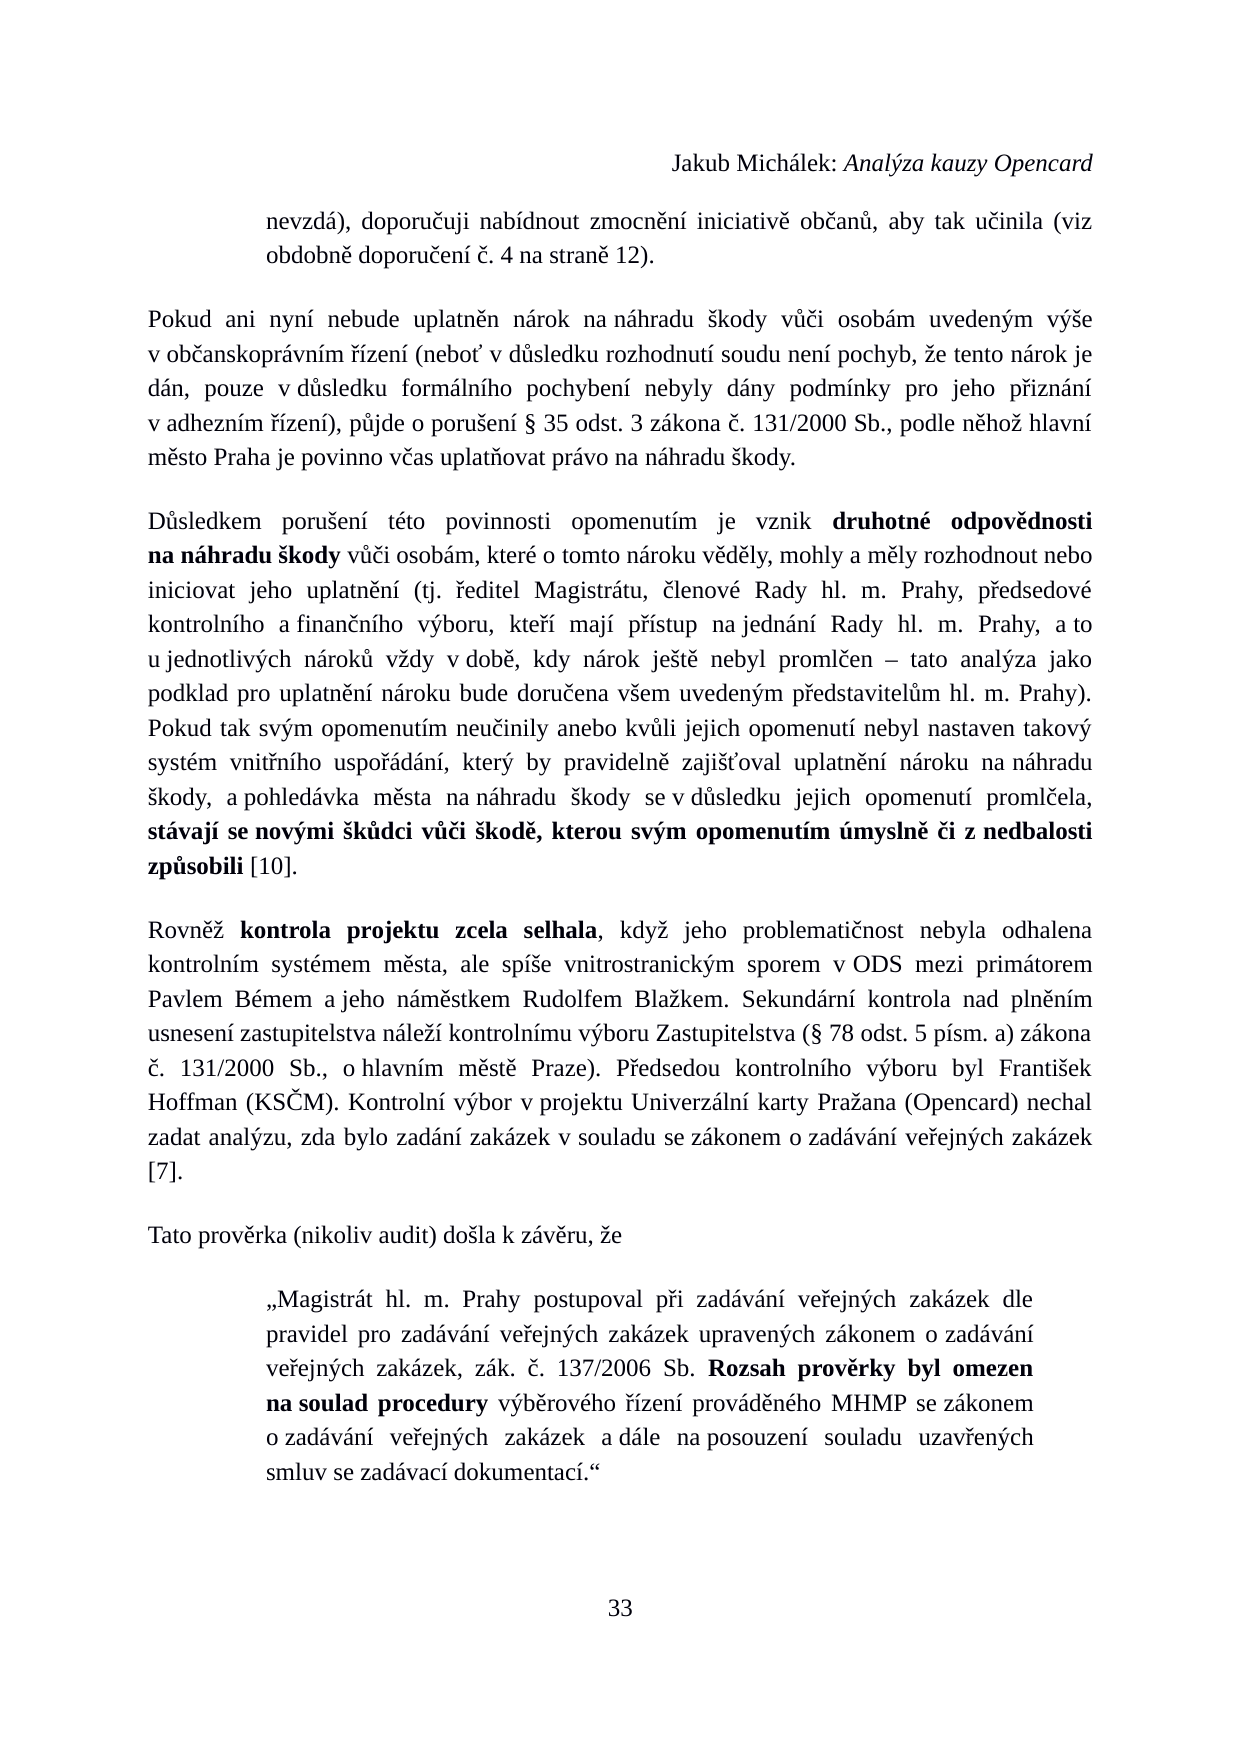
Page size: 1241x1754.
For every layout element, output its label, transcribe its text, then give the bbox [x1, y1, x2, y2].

text „Magistrát hl. m. Prahy postupoval při zadávání veřejných zakázek dle pravidel pro zadávání veřejných zakázek upravených zákonem o zadávání veřejných zakázek, zák. č. 137/2006 Sb. Rozsah prověrky byl omezen na soulad procedury výběrového řízení prováděného MHMP se zákonem o zadávání veřejných zakázek a dále na posouzení souladu uzavřených smluv se zadávací dokumentací.“ [266, 1284, 1033, 1485]
text Rovněž kontrola projektu zcela selhala, když jeho problematičnost nebyla odhalena kontrolním systémem města, ale spíše vnitrostranickým sporem v ODS mezi primátorem Pavlem Bémem a jeho náměstkem Rudolfem Blažkem. Sekundární kontrola nad plněním usnesení zastupitelstva náleží kontrolnímu výboru Zastupitelstva (§ 78 odst. 5 písm. a) zákona č. 131/2000 Sb., o hlavním městě Praze). Předsedou kontrolního výboru byl František Hoffman (KSČM). Kontrolní výbor v projektu Univerzální karty Pražana (Opencard) nechal zadat analýzu, zda bylo zadání zakázek v souladu se zákonem o zadávání veřejných zakázek [7]. [148, 915, 1093, 1185]
text Tato prověrka (nikoliv audit) došla k závěru, že [148, 1220, 1093, 1249]
text nevzdá), doporučuji nabídnout zmocnění iniciativě občanů, aby tak učinila (viz obdobně doporučení č. 4 na straně 12). [266, 206, 1093, 269]
text Pokud ani nyní nebude uplatněn nárok na náhradu škody vůči osobám uvedeným výše v občanskoprávním řízení (neboť v důsledku rozhodnutí soudu není pochyb, že tento nárok je dán, pouze v důsledku formálního pochybení nebyly dány podmínky pro jeho přiznání v adhezním řízení), půjde o porušení § 35 odst. 3 zákona č. 131/2000 Sb., podle něhož hlavní město Praha je povinno včas uplatňovat právo na náhradu škody. [148, 304, 1093, 471]
text Důsledkem porušení této povinnosti opomenutím je vznik druhotné odpovědnosti na náhradu škody vůči osobám, které o tomto nároku věděly, mohly a měly rozhodnout nebo iniciovat jeho uplatnění (tj. ředitel Magistrátu, členové Rady hl. m. Prahy, předsedové kontrolního a finančního výboru, kteří mají přístup na jednání Rady hl. m. Prahy, a to u jednotlivých nároků vždy v době, kdy nárok ještě nebyl promlčen – tato analýza jako podklad pro uplatnění nároku bude doručena všem uvedeným představitelům hl. m. Prahy). Pokud tak svým opomenutím neučinily anebo kvůli jejich opomenutí nebyl nastaven takový systém vnitřního uspořádání, který by pravidelně zajišťoval uplatnění nároku na náhradu škody, a pohledávka města na náhradu škody se v důsledku jejich opomenutí promlčela, stávají se novými škůdci vůči škodě, kterou svým opomenutím úmyslně či z nedbalosti způsobili [10]. [148, 506, 1093, 880]
